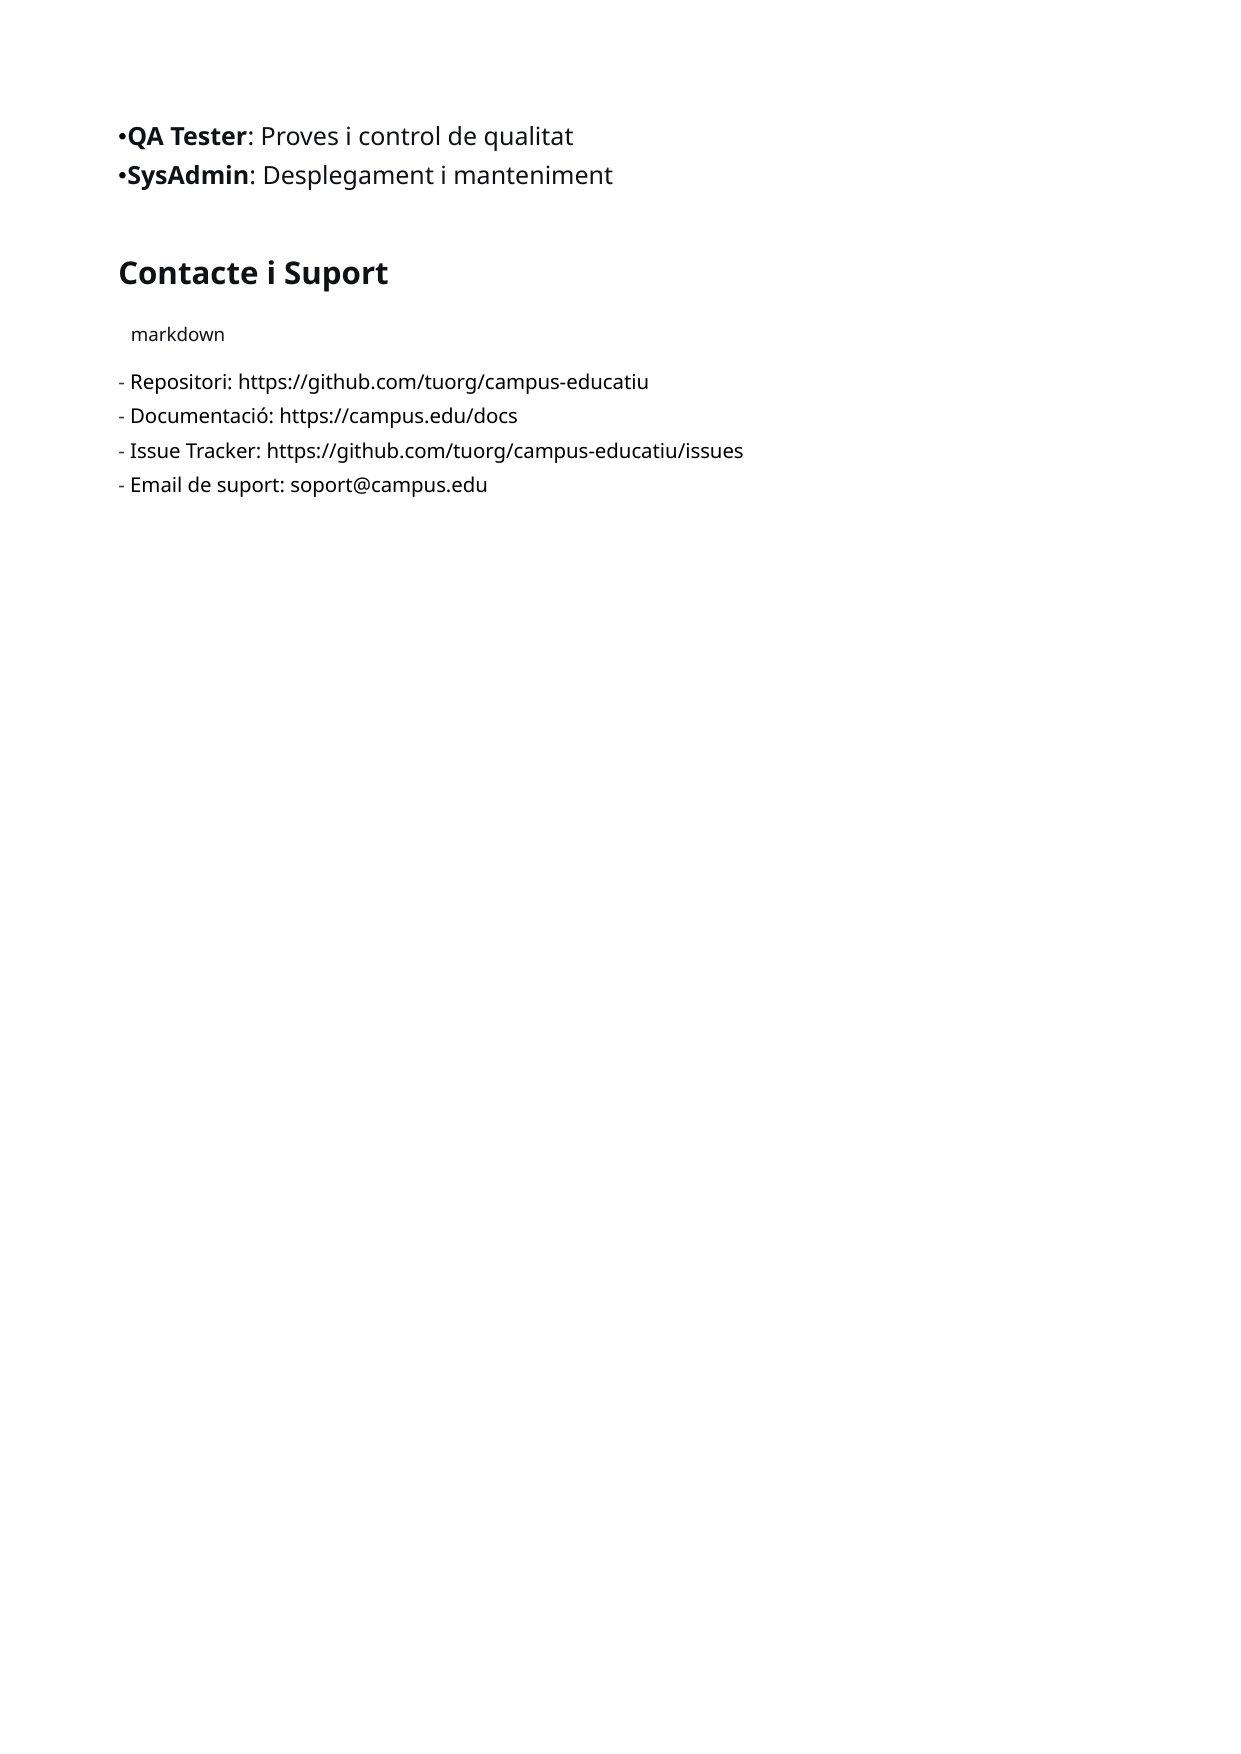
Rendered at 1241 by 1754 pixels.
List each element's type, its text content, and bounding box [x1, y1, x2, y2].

subtitle Contacte i Suport [118, 246, 1122, 293]
text - Issue Tracker: https://github.com/tuorg/campus-educatiu/issues [118, 430, 1122, 464]
list QA Tester: Proves i control de qualitat [118, 118, 1122, 152]
list SysAdmin: Desplegament i manteniment [118, 157, 1122, 191]
text markdown [131, 318, 1122, 346]
text - Documentació: https://campus.edu/docs [118, 395, 1122, 430]
text - Repositori: https://github.com/tuorg/campus-educatiu [118, 361, 1122, 395]
text - Email de suport: soport@campus.edu [118, 464, 1122, 498]
